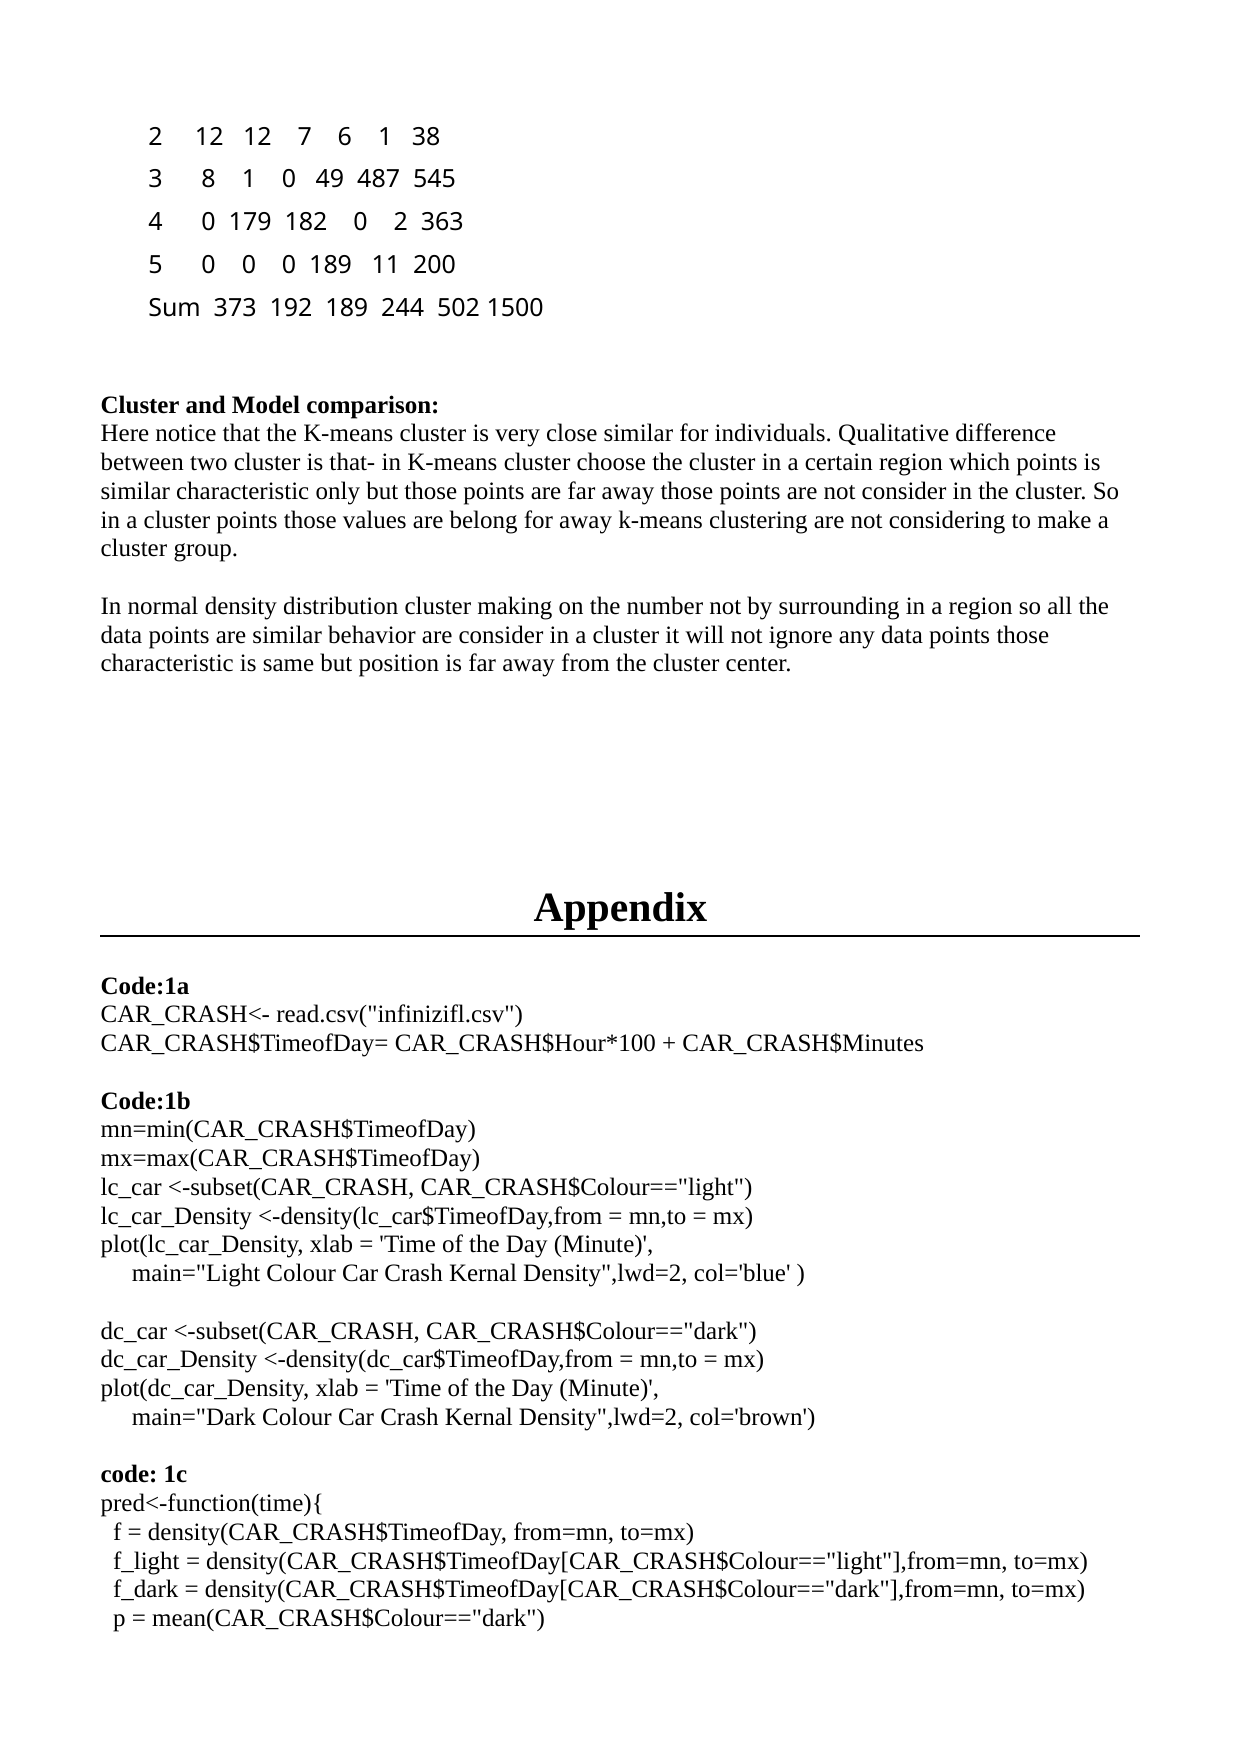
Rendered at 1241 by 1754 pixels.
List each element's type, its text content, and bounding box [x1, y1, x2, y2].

text dc_car <-subset(CAR_CRASH, CAR_CRASH$Colour=="dark") [100, 1316, 1140, 1344]
text mx=max(CAR_CRASH$TimeofDay) [100, 1143, 1140, 1172]
text 5 0 0 0 189 11 200 [118, 247, 1122, 281]
text 4 0 179 182 0 2 363 [118, 204, 1122, 238]
text lc_car_Density <-density(lc_car$TimeofDay,from = mn,to = mx) [100, 1201, 1140, 1229]
text plot(dc_car_Density, xlab = 'Time of the Day (Minute)', [100, 1373, 1140, 1402]
text main="Dark Colour Car Crash Kernal Density",lwd=2, col='brown') [100, 1402, 1140, 1431]
text p = mean(CAR_CRASH$Colour=="dark") [100, 1603, 1140, 1632]
text f = density(CAR_CRASH$TimeofDay, from=mn, to=mx) [100, 1517, 1140, 1546]
text 2 12 12 7 6 1 38 [118, 118, 1122, 152]
text lc_car <-subset(CAR_CRASH, CAR_CRASH$Colour=="light") [100, 1172, 1140, 1201]
text main="Light Colour Car Crash Kernal Density",lwd=2, col='blue' ) [100, 1258, 1140, 1287]
text code: 1c [100, 1459, 1140, 1488]
text Appendix [100, 878, 1140, 935]
text plot(lc_car_Density, xlab = 'Time of the Day (Minute)', [100, 1229, 1140, 1258]
text Sum 373 192 189 244 502 1500 [118, 289, 1122, 324]
text f_dark = density(CAR_CRASH$TimeofDay[CAR_CRASH$Colour=="dark"],from=mn, to=mx) [100, 1574, 1140, 1603]
text Here notice that the K-means cluster is very close similar for individuals. Qualitative difference between two cluster is that- in K-means cluster choose the cluster in a certain region which points is similar characteristic only but those points are far away those points are not consider in the cluster. So in a cluster points those values are belong for away k-means clustering are not considering to make a cluster group. [100, 418, 1140, 562]
text CAR_CRASH$TimeofDay= CAR_CRASH$Hour*100 + CAR_CRASH$Minutes [100, 1028, 1140, 1057]
text Cluster and Model comparison: [100, 390, 1140, 418]
text Code:1b [100, 1086, 1140, 1114]
text mn=min(CAR_CRASH$TimeofDay) [100, 1114, 1140, 1143]
text In normal density distribution cluster making on the number not by surrounding in a region so all the data points are similar behavior are consider in a cluster it will not ignore any data points those characteristic is same but position is far away from the cluster center. [100, 591, 1140, 677]
text 3 8 1 0 49 487 545 [118, 161, 1122, 195]
text CAR_CRASH<- read.csv("infinizifl.csv") [100, 999, 1140, 1028]
text pred<-function(time){ [100, 1488, 1140, 1517]
text f_light = density(CAR_CRASH$TimeofDay[CAR_CRASH$Colour=="light"],from=mn, to=mx) [100, 1546, 1140, 1574]
text dc_car_Density <-density(dc_car$TimeofDay,from = mn,to = mx) [100, 1344, 1140, 1373]
text Code:1a [100, 971, 1140, 999]
